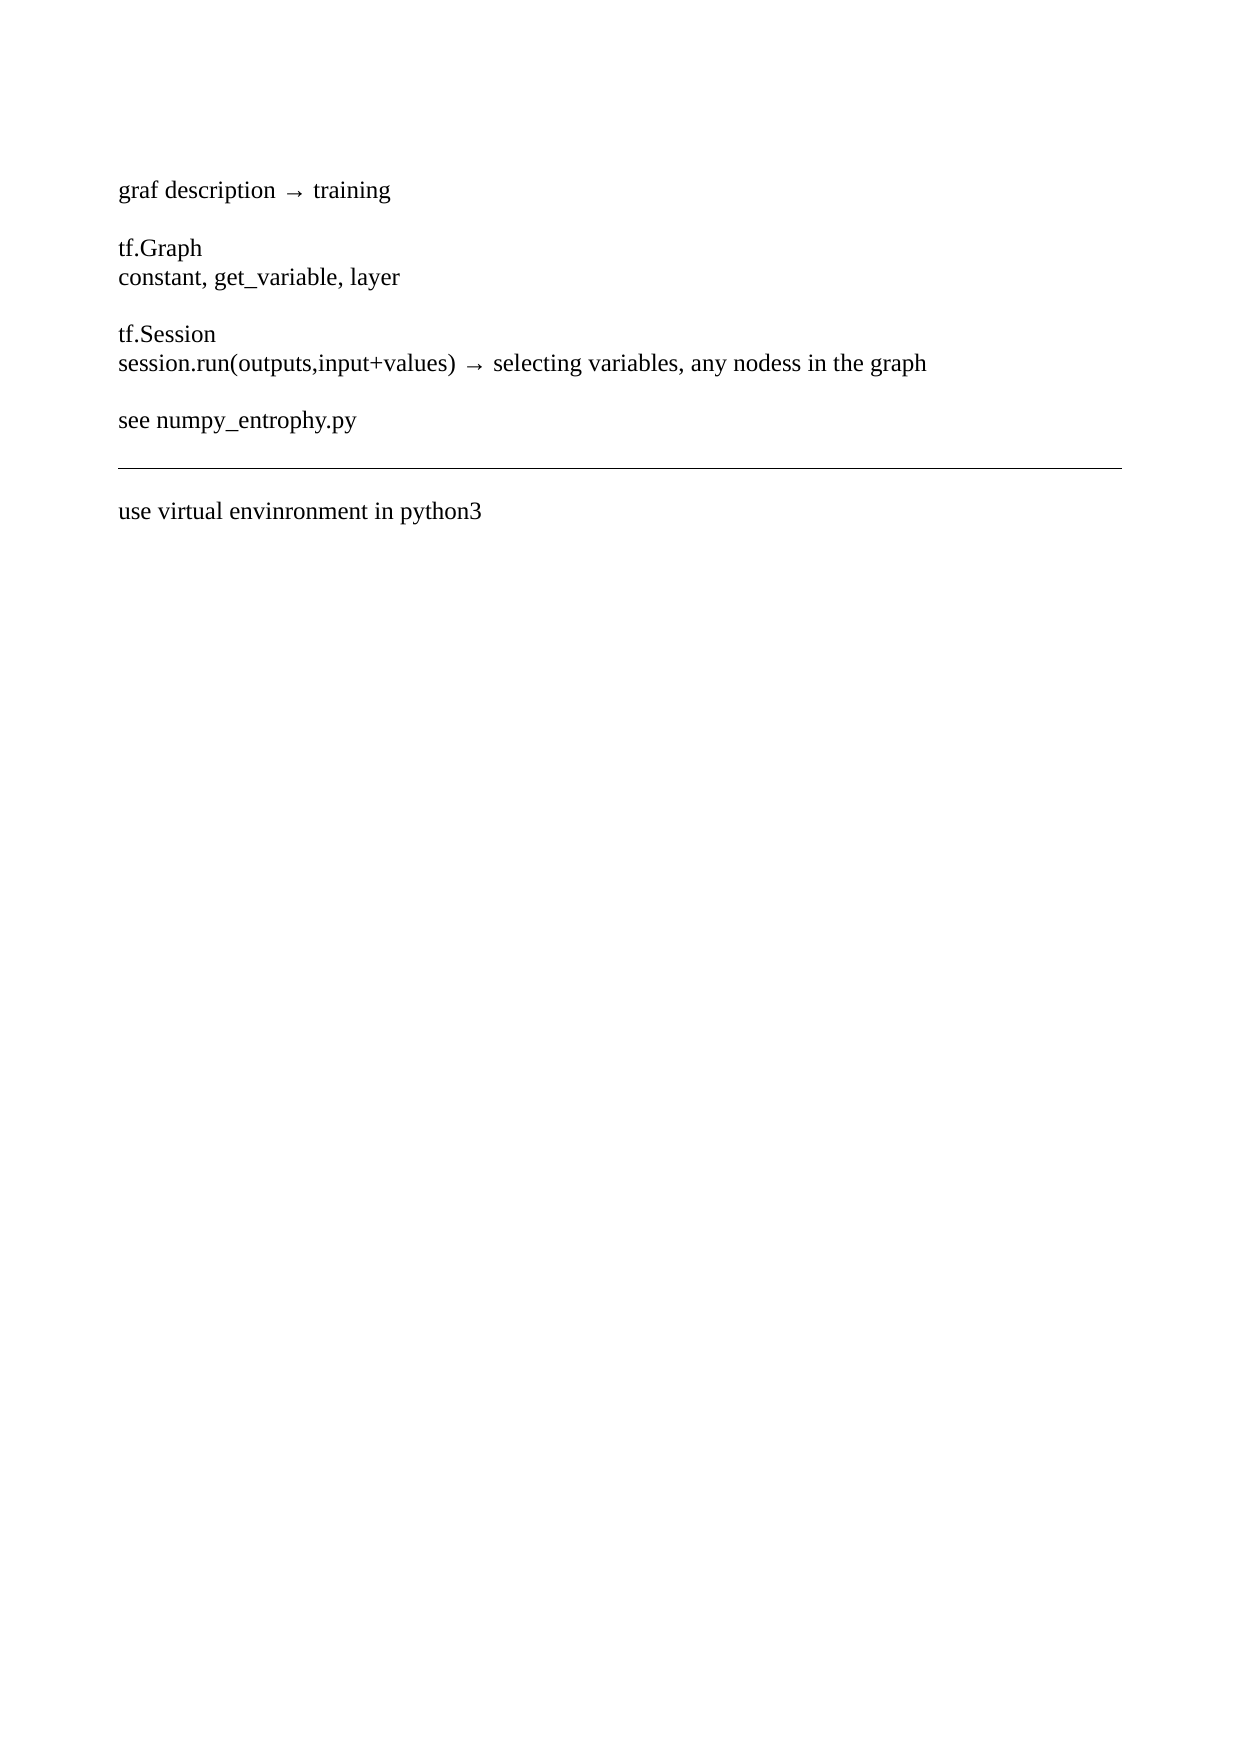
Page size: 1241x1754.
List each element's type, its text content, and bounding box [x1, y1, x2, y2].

text see numpy_entrophy.py [118, 406, 1122, 434]
text tf.Session [118, 319, 1122, 348]
text use virtual envinronment in python3 [118, 496, 1122, 525]
text session.run(outputs,input+values) → selecting variables, any nodess in the graph [118, 348, 1122, 377]
text constant, get_variable, layer [118, 262, 1122, 291]
text tf.Graph [118, 233, 1122, 262]
text graf description → training [118, 176, 1122, 204]
